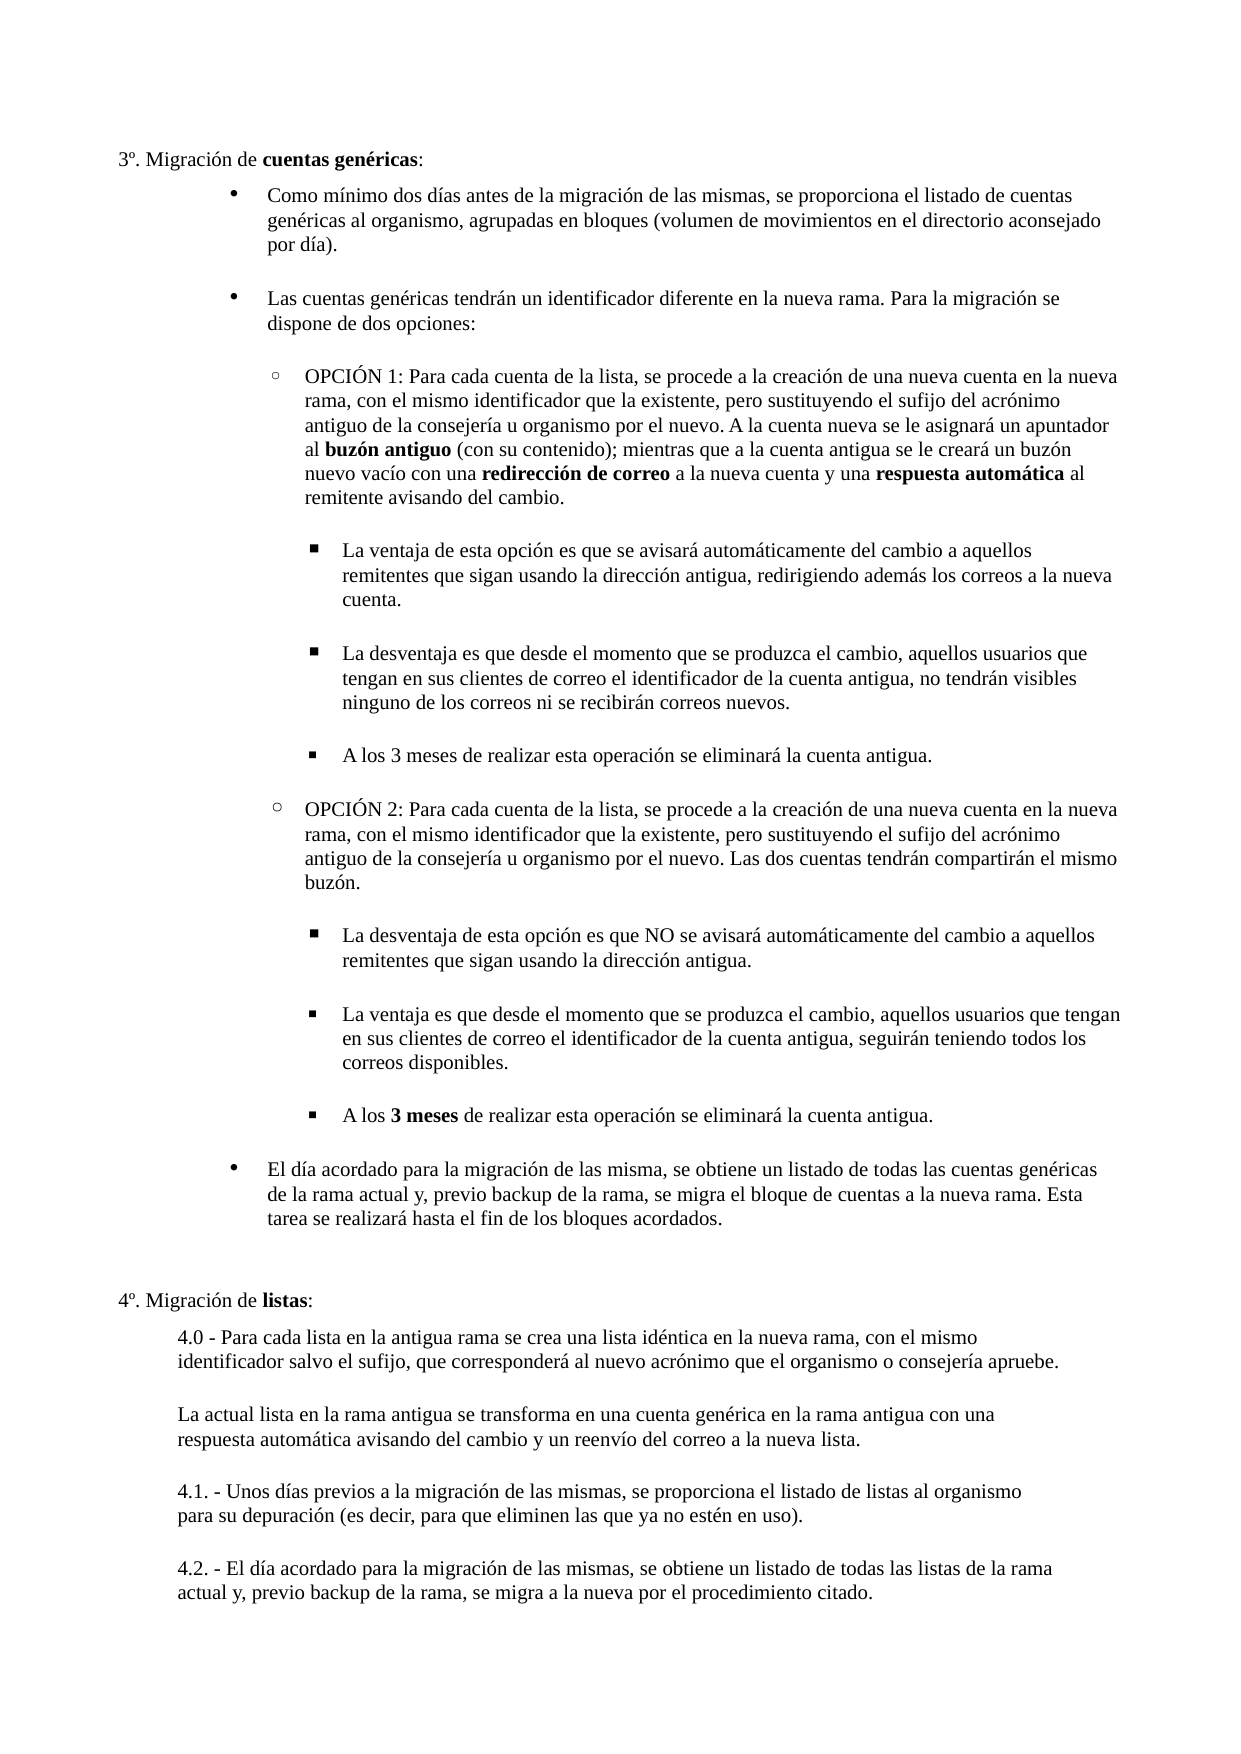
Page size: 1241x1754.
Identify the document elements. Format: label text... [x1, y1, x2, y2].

list El día acordado para la migración de las misma, se obtiene un listado de todas las cuentas genéricas de la rama actual y, previo backup de la rama, se migra el bloque de cuentas a la nueva rama. Esta tarea se realizará hasta el fin de los bloques acordados. [229, 1157, 1122, 1230]
list La desventaja es que desde el momento que se produzca el cambio, aquellos usuarios que tengan en sus clientes de correo el identificador de la cuenta antigua, no tendrán visibles ninguno de los correos ni se recibirán correos nuevos. [304, 641, 1122, 714]
list La desventaja de esta opción es que NO se avisará automáticamente del cambio a aquellos remitentes que sigan usando la dirección antigua. [304, 923, 1122, 972]
text La actual lista en la rama antigua se transforma en una cuenta genérica en la rama antigua con una respuesta automática avisando del cambio y un reenvío del correo a la nueva lista. 4.1. - Unos días previos a la migración de las mismas, se proporciona el listado de listas al organismo para su depuración (es decir, para que eliminen las que ya no estén en uso). 4.2. - El día acordado para la migración de las mismas, se obtiene un listado de todas las listas de la rama actual y, previo backup de la rama, se migra a la nueva por el procedimiento citado. [177, 1402, 1063, 1604]
text 4.0 - Para cada lista en la antigua rama se crea una lista idéntica en la nueva rama, con el mismo identificador salvo el sufijo, que corresponderá al nuevo acrónimo que el organismo o consejería apruebe. [177, 1325, 1063, 1373]
text 3º. Migración de cuentas genéricas: [118, 118, 1122, 171]
list A los 3 meses de realizar esta operación se eliminará la cuenta antigua. [304, 1103, 1122, 1127]
list Las cuentas genéricas tendrán un identificador diferente en la nueva rama. Para la migración se dispone de dos opciones: [229, 286, 1122, 335]
list Como mínimo dos días antes de la migración de las mismas, se proporciona el listado de cuentas genéricas al organismo, agrupadas en bloques (volumen de movimientos en el directorio aconsejado por día). [229, 183, 1122, 256]
text 4º. Migración de listas: [118, 1259, 1122, 1312]
list La ventaja es que desde el momento que se produzca el cambio, aquellos usuarios que tengan en sus clientes de correo el identificador de la cuenta antigua, seguirán teniendo todos los correos disponibles. [304, 1002, 1122, 1074]
